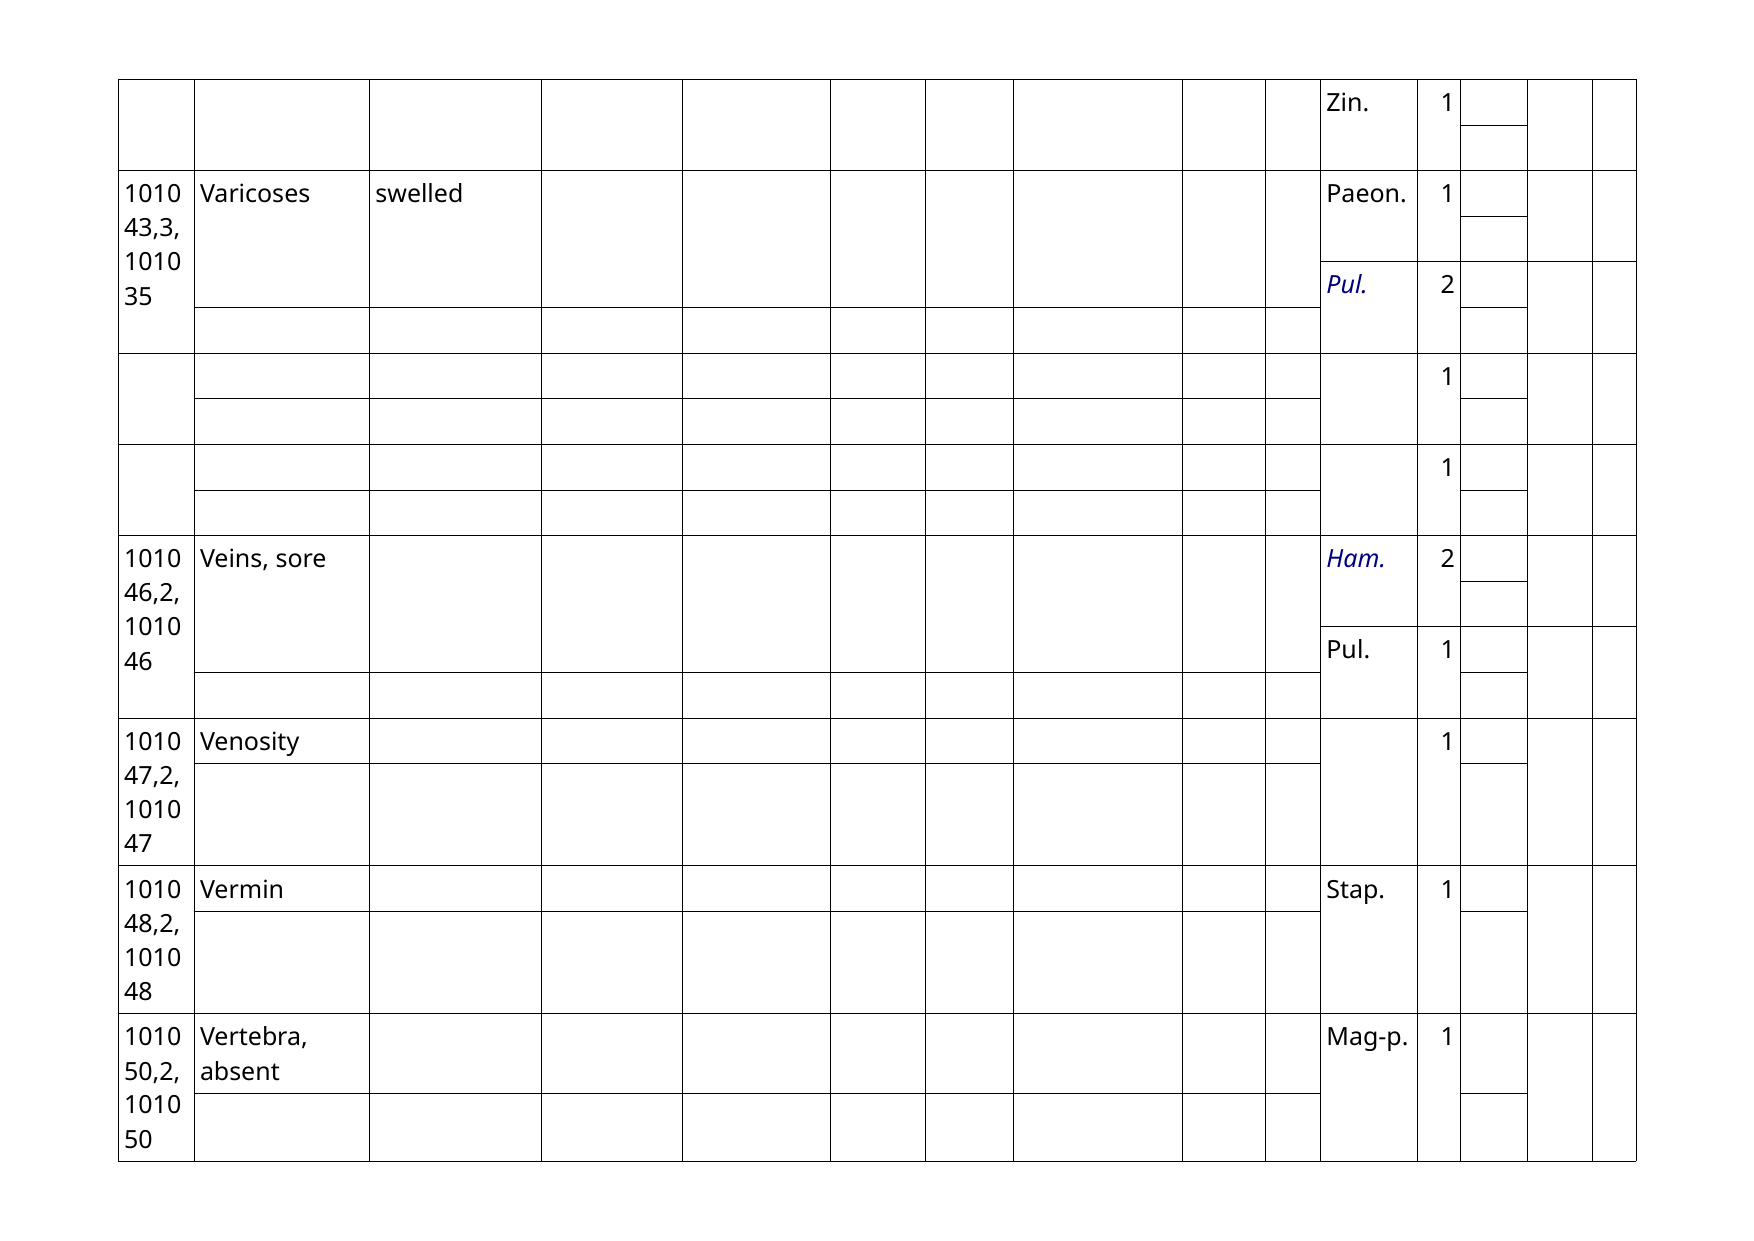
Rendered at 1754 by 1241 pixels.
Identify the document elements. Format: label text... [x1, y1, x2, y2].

table_cell [1014, 80, 1182, 170]
table_cell Zin. [1321, 80, 1417, 170]
table_cell 101048,2,101048 [119, 866, 194, 1013]
table_cell [542, 536, 682, 672]
table_cell [683, 719, 830, 763]
table_cell [1014, 445, 1182, 489]
table_cell [1014, 912, 1182, 1013]
table_cell 1 [1418, 866, 1460, 1013]
table_cell [1266, 719, 1320, 763]
table_cell Veins, sore [195, 536, 369, 672]
table_cell [542, 764, 682, 865]
table_cell [1593, 719, 1636, 865]
table_cell Mag-p. [1321, 1014, 1417, 1161]
table_cell [926, 399, 1013, 444]
table_cell [683, 764, 830, 865]
table_cell [1461, 262, 1527, 307]
table_cell [370, 673, 541, 718]
table_cell [1528, 445, 1592, 535]
table_cell 2 [1418, 262, 1460, 353]
table_cell [926, 491, 1013, 535]
table_cell [831, 354, 925, 398]
table_cell [926, 1014, 1013, 1093]
table_cell [1461, 80, 1527, 124]
table_cell [1183, 171, 1265, 307]
table_cell [1593, 262, 1636, 353]
table_cell [195, 354, 369, 398]
table_cell [683, 354, 830, 398]
table_cell [1266, 354, 1320, 398]
table_cell [926, 80, 1013, 170]
table_cell [542, 866, 682, 911]
table_cell [1461, 1014, 1527, 1093]
table_cell Venosity [195, 719, 369, 763]
table_cell [1528, 866, 1592, 1013]
table_cell 101046,2,101046 [119, 536, 194, 718]
table_cell [831, 536, 925, 672]
table_cell [1461, 171, 1527, 216]
table_cell [195, 491, 369, 535]
table_cell [542, 912, 682, 1013]
table_cell [1266, 491, 1320, 535]
table_cell [1461, 866, 1527, 911]
table_cell [1321, 354, 1417, 444]
table_cell [831, 171, 925, 307]
table_cell [1183, 491, 1265, 535]
table_cell [370, 308, 541, 353]
table_cell [1593, 171, 1636, 261]
table_cell [1461, 912, 1527, 1013]
table_cell [1528, 536, 1592, 626]
table_cell [683, 445, 830, 489]
table_cell [926, 445, 1013, 489]
table_cell [1014, 536, 1182, 672]
table_cell [1183, 719, 1265, 763]
table_cell 101043,3,101035 [119, 171, 194, 353]
table_cell 1 [1418, 354, 1460, 444]
table_cell [1266, 912, 1320, 1013]
table_cell [831, 308, 925, 353]
table_cell 1 [1418, 171, 1460, 261]
table_cell [370, 912, 541, 1013]
table_cell [195, 1094, 369, 1161]
table_cell [926, 719, 1013, 763]
table_cell [1183, 866, 1265, 911]
table_cell [831, 491, 925, 535]
table_cell [119, 354, 194, 444]
table_cell [1014, 764, 1182, 865]
table_cell [683, 80, 830, 170]
table_cell [1461, 217, 1527, 261]
table_cell [370, 866, 541, 911]
table_cell [683, 308, 830, 353]
table_cell [1183, 399, 1265, 444]
table_cell [542, 673, 682, 718]
table_cell Stap. [1321, 866, 1417, 1013]
table_cell [1183, 1014, 1265, 1093]
table_cell Vertebra, absent [195, 1014, 369, 1093]
table_cell [542, 399, 682, 444]
table_cell [542, 308, 682, 353]
table_cell 1 [1418, 80, 1460, 170]
table_cell [926, 354, 1013, 398]
table_cell 101047,2,101047 [119, 719, 194, 865]
table_cell [1593, 627, 1636, 718]
table_cell [542, 354, 682, 398]
table_cell [1183, 308, 1265, 353]
table_cell [1461, 536, 1527, 581]
table_cell [119, 80, 194, 170]
table_cell [195, 673, 369, 718]
table_cell [1266, 673, 1320, 718]
table_cell [1461, 445, 1527, 489]
table_cell [195, 399, 369, 444]
table_cell [1014, 1014, 1182, 1093]
table_cell [542, 1014, 682, 1093]
table_cell [1266, 764, 1320, 865]
table_cell [1014, 491, 1182, 535]
table_cell [1528, 262, 1592, 353]
table_cell [1593, 354, 1636, 444]
table_cell [1183, 1094, 1265, 1161]
table_cell [1014, 719, 1182, 763]
table_cell Pul. [1321, 627, 1417, 718]
table_cell [1528, 171, 1592, 261]
table_cell [1014, 673, 1182, 718]
table_cell [370, 1014, 541, 1093]
table_cell [1183, 764, 1265, 865]
table_cell [1266, 171, 1320, 307]
table_cell [370, 764, 541, 865]
table_cell [1461, 399, 1527, 444]
table_cell [1461, 354, 1527, 398]
table_cell [926, 308, 1013, 353]
table_cell [119, 445, 194, 535]
table_cell [1593, 536, 1636, 626]
table_cell [926, 673, 1013, 718]
table_cell [683, 673, 830, 718]
table_cell [1461, 308, 1527, 353]
table_cell [926, 171, 1013, 307]
table_cell [831, 866, 925, 911]
table_cell [542, 719, 682, 763]
table_cell [1461, 673, 1527, 718]
table_cell [1461, 1094, 1527, 1161]
table_cell [195, 308, 369, 353]
table_cell [1461, 764, 1527, 865]
table_cell [831, 673, 925, 718]
table_cell [1266, 445, 1320, 489]
table_cell [195, 912, 369, 1013]
table_cell [1266, 308, 1320, 353]
table_cell [1461, 126, 1527, 170]
table_cell [1183, 354, 1265, 398]
table_cell [542, 1094, 682, 1161]
table_cell [542, 445, 682, 489]
table_cell 1 [1418, 719, 1460, 865]
table_cell [1014, 866, 1182, 911]
table_cell [831, 764, 925, 865]
table_cell [542, 80, 682, 170]
table_cell [370, 536, 541, 672]
table_cell [195, 764, 369, 865]
table_cell [370, 719, 541, 763]
table_cell [1321, 719, 1417, 865]
table_cell [683, 866, 830, 911]
table_cell [1321, 445, 1417, 535]
table_cell [1014, 354, 1182, 398]
table_cell Vermin [195, 866, 369, 911]
table_cell [370, 491, 541, 535]
table_cell [1266, 866, 1320, 911]
table_cell [683, 536, 830, 672]
table_cell [831, 912, 925, 1013]
table_cell [370, 354, 541, 398]
table_cell [1593, 1014, 1636, 1161]
table_cell Varicoses [195, 171, 369, 307]
table_cell [831, 399, 925, 444]
table_cell [1528, 80, 1592, 170]
table_cell [831, 445, 925, 489]
table_cell [1593, 866, 1636, 1013]
table_cell [683, 491, 830, 535]
table_cell [542, 171, 682, 307]
table_cell [1183, 445, 1265, 489]
table_cell swelled [370, 171, 541, 307]
table_cell [926, 1094, 1013, 1161]
table_cell [1528, 627, 1592, 718]
table_cell [683, 399, 830, 444]
table_cell [1183, 912, 1265, 1013]
table_cell [370, 445, 541, 489]
table_cell [1461, 719, 1527, 763]
table_cell [831, 1094, 925, 1161]
table_cell 1 [1418, 1014, 1460, 1161]
table_cell [1266, 1094, 1320, 1161]
table_cell [1266, 536, 1320, 672]
table_cell [1528, 354, 1592, 444]
table_cell [1593, 80, 1636, 170]
table_cell [1014, 171, 1182, 307]
table_cell [683, 1094, 830, 1161]
table_cell [542, 491, 682, 535]
table_cell [1266, 1014, 1320, 1093]
table_cell [370, 80, 541, 170]
table_cell Pul. [1321, 262, 1417, 353]
table_cell Ham. [1321, 536, 1417, 626]
table_cell [370, 399, 541, 444]
table_cell [1461, 491, 1527, 535]
table_cell [926, 536, 1013, 672]
table_cell [831, 719, 925, 763]
table_cell [1266, 80, 1320, 170]
table_cell [1461, 627, 1527, 672]
table_cell [1183, 536, 1265, 672]
table_cell [683, 1014, 830, 1093]
table_cell [683, 171, 830, 307]
table_cell [926, 764, 1013, 865]
table_cell [926, 866, 1013, 911]
table_cell [1183, 673, 1265, 718]
table_cell 1 [1418, 445, 1460, 535]
table_cell [1183, 80, 1265, 170]
table_cell [1014, 399, 1182, 444]
table_cell [1528, 719, 1592, 865]
table_cell [195, 80, 369, 170]
table_cell 2 [1418, 536, 1460, 626]
table_cell [926, 912, 1013, 1013]
table_cell [1014, 308, 1182, 353]
table_cell 1 [1418, 627, 1460, 718]
table_cell [1461, 582, 1527, 626]
table_cell [370, 1094, 541, 1161]
table_cell [1266, 399, 1320, 444]
table_cell [831, 80, 925, 170]
table_cell [683, 912, 830, 1013]
table_cell [1528, 1014, 1592, 1161]
table_cell [1593, 445, 1636, 535]
table_cell [831, 1014, 925, 1093]
table_cell [195, 445, 369, 489]
table_cell Paeon. [1321, 171, 1417, 261]
table_cell 101050,2,101050 [119, 1014, 194, 1161]
table_cell [1014, 1094, 1182, 1161]
